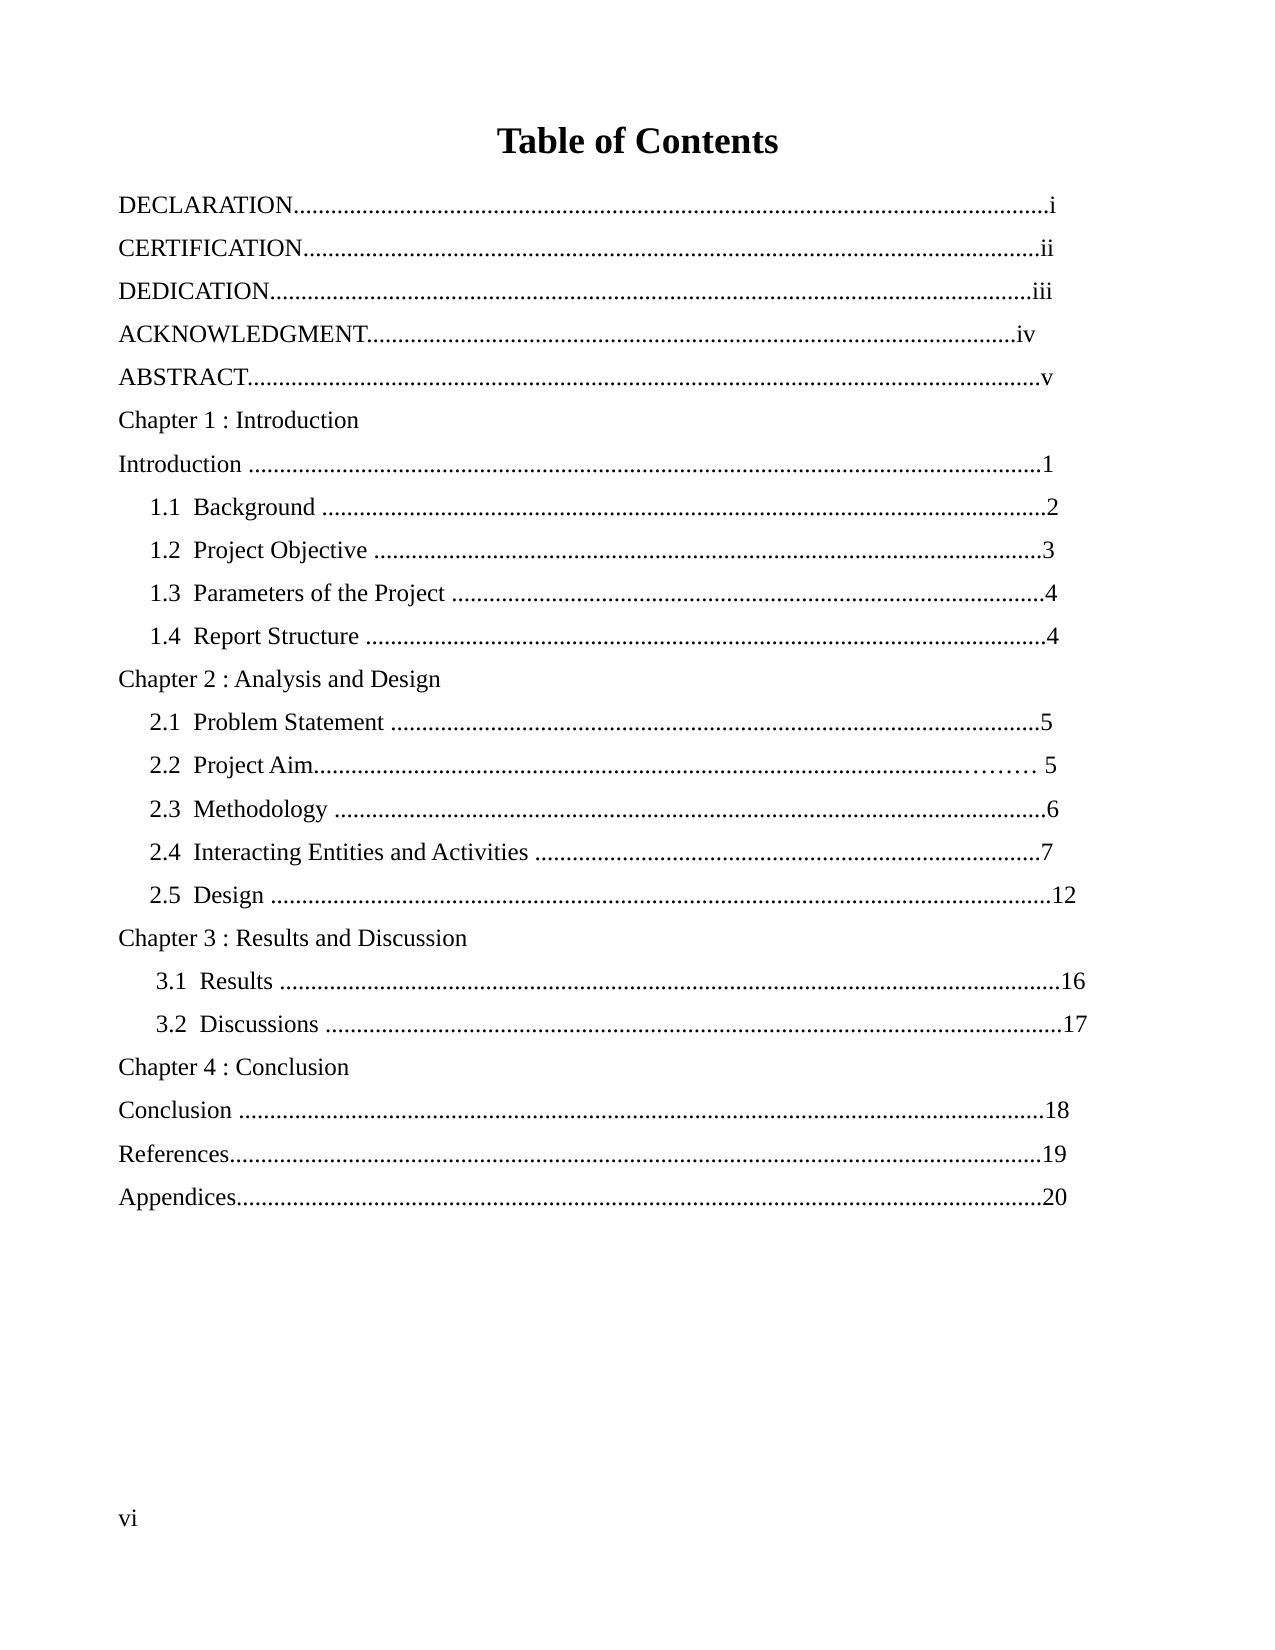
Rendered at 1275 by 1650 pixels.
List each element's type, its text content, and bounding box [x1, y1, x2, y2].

text 2.4 Interacting Entities and Activities .................................................................................7 [118, 837, 1157, 866]
text References..................................................................................................................................19 [118, 1139, 1157, 1167]
text Chapter 2 : Analysis and Design [118, 664, 1157, 693]
text 2.3 Methodology ..................................................................................................................6 [118, 794, 1157, 822]
text DEDICATION..........................................................................................................................iii [118, 276, 1157, 305]
text Chapter 4 : Conclusion [118, 1052, 1157, 1081]
text 2.2 Project Aim........................................................................................................……… 5 [118, 751, 1157, 779]
text ABSTRACT...............................................................................................................................v [118, 362, 1157, 391]
text 3.1 Results .............................................................................................................................16 [118, 966, 1157, 995]
text 3.2 Discussions ......................................................................................................................17 [118, 1009, 1157, 1038]
text DECLARATION.........................................................................................................................i [118, 190, 1157, 219]
text Conclusion .................................................................................................................................18 [118, 1096, 1157, 1124]
text 1.4 Report Structure .............................................................................................................4 [118, 621, 1157, 650]
text 1.2 Project Objective ...........................................................................................................3 [118, 535, 1157, 564]
text 1.1 Background ....................................................................................................................2 [118, 492, 1157, 521]
text Table of Contents [118, 118, 1157, 161]
text Introduction ...............................................................................................................................1 [118, 449, 1157, 477]
text 2.1 Problem Statement ........................................................................................................5 [118, 707, 1157, 736]
text 2.5 Design .............................................................................................................................12 [118, 880, 1157, 909]
text ACKNOWLEDGMENT........................................................................................................iv [118, 319, 1157, 348]
text Appendices.................................................................................................................................20 [118, 1182, 1157, 1211]
text Chapter 1 : Introduction [118, 406, 1157, 434]
text CERTIFICATION......................................................................................................................ii [118, 233, 1157, 262]
text 1.3 Parameters of the Project ...............................................................................................4 [118, 578, 1157, 607]
text Chapter 3 : Results and Discussion [118, 923, 1157, 952]
